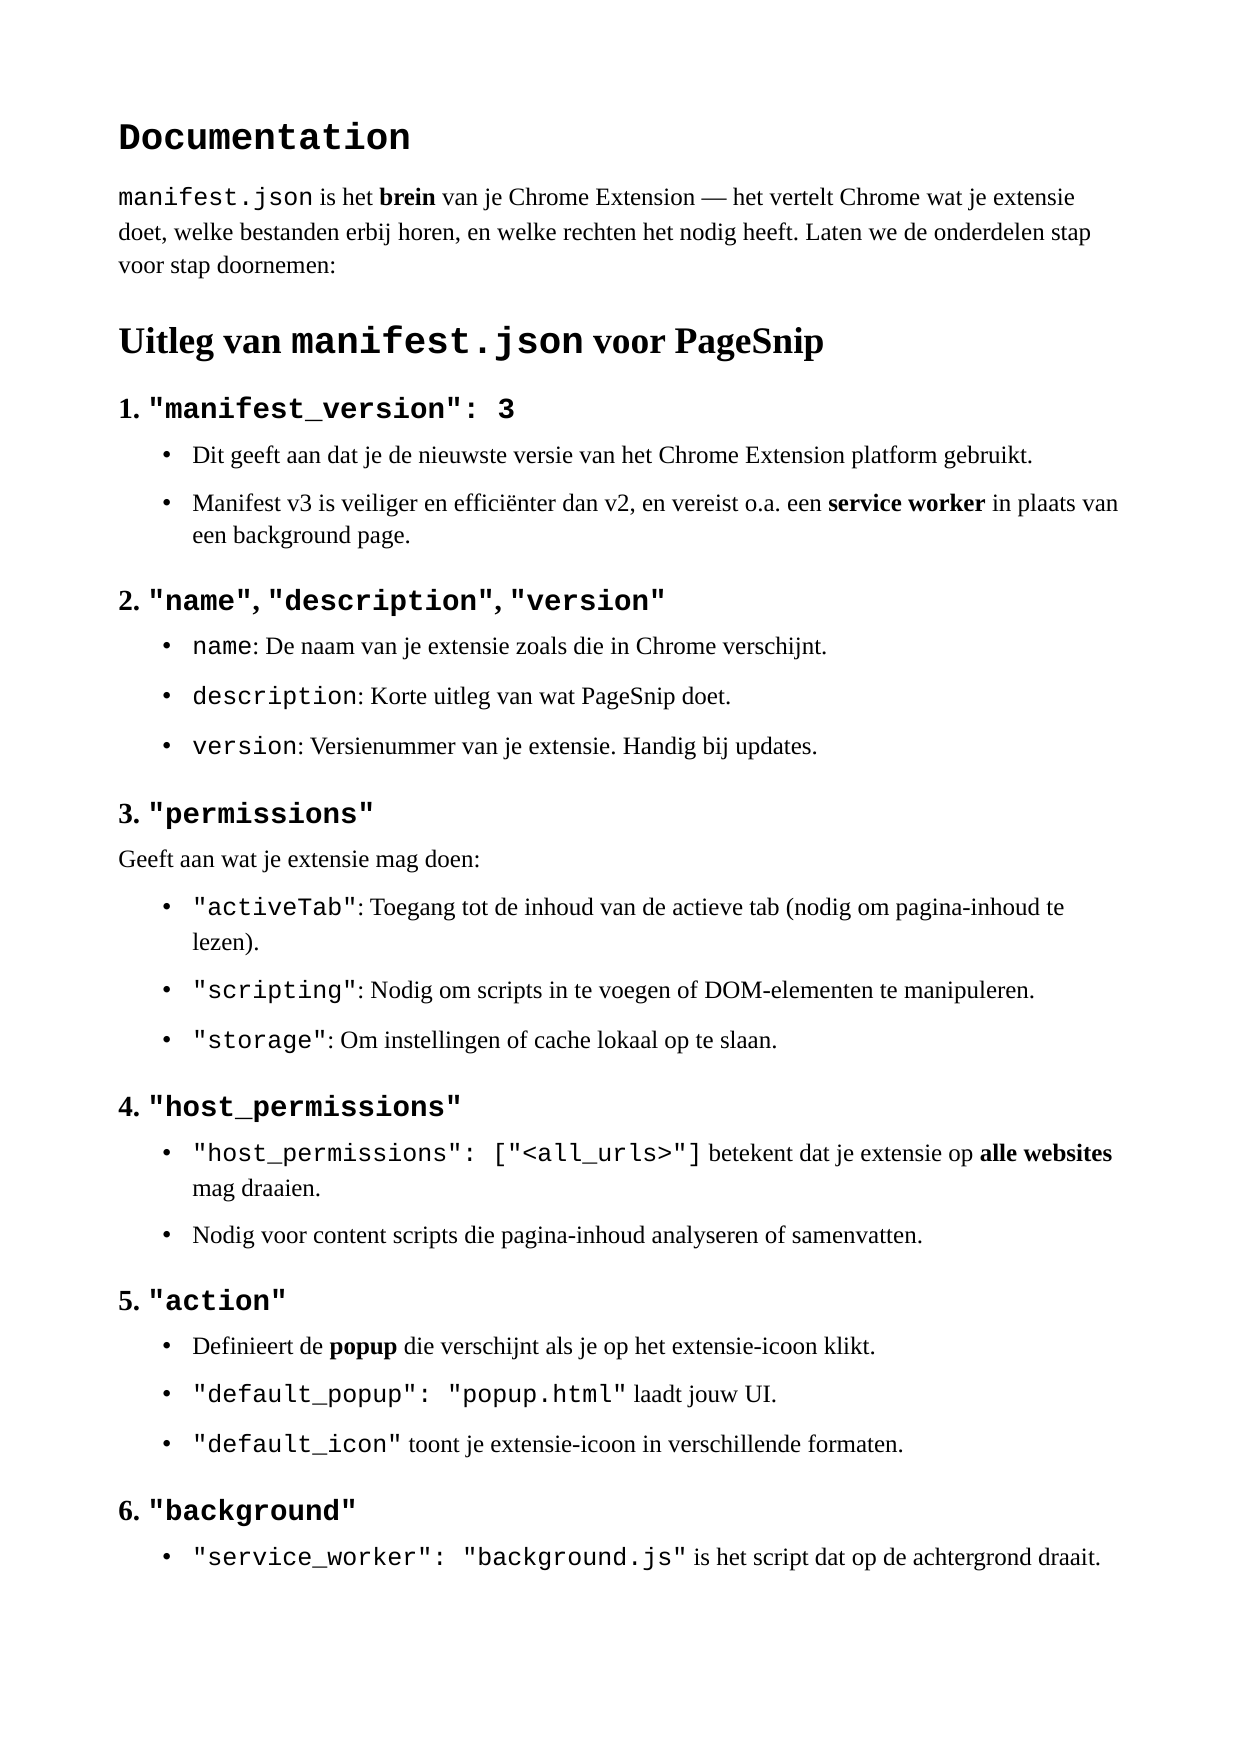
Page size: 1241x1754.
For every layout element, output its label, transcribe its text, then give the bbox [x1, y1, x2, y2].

list Dit geeft aan dat je de nieuwste versie van het Chrome Extension platform gebruikt. [162, 440, 1122, 469]
subtitle 6. "background" [118, 1493, 1122, 1529]
subtitle 2. "name", "description", "version" [118, 583, 1122, 619]
subtitle 4. "host_permissions" [118, 1089, 1122, 1125]
list Manifest v3 is veiliger en efficiënter dan v2, en vereist o.a. een service worker in plaats van een background page. [162, 488, 1122, 549]
text manifest.json is het brein van je Chrome Extension — het vertelt Chrome wat je extensie doet, welke bestanden erbij horen, en welke rechten het nodig heeft. Laten we de onderdelen stap voor stap doornemen: [118, 182, 1122, 278]
list "activeTab": Toegang tot de inhoud van de actieve tab (nodig om pagina-inhoud te lezen). [162, 892, 1122, 956]
list "default_popup": "popup.html" laadt jouw UI. [162, 1379, 1122, 1410]
list "service_worker": "background.js" is het script dat op de achtergrond draait. [162, 1542, 1122, 1573]
list Nodig voor content scripts die pagina-inhoud analyseren of samenvatten. [162, 1221, 1122, 1249]
list version: Versienummer van je extensie. Handig bij updates. [162, 731, 1122, 762]
text Documentation [118, 118, 1122, 161]
subtitle 1. "manifest_version": 3 [118, 391, 1122, 427]
list "storage": Om instellingen of cache lokaal op te slaan. [162, 1025, 1122, 1056]
list "host_permissions": ["<all_urls>"] betekent dat je extensie op alle websites mag draaien. [162, 1138, 1122, 1202]
list "scripting": Nodig om scripts in te voegen of DOM-elementen te manipuleren. [162, 975, 1122, 1006]
text Geeft aan wat je extensie mag doen: [118, 844, 1122, 873]
list Definieert de popup die verschijnt als je op het extensie-icoon klikt. [162, 1331, 1122, 1360]
subtitle 3. "permissions" [118, 796, 1122, 832]
subtitle Uitleg van manifest.json voor PageSnip [118, 318, 1122, 364]
list name: De naam van je extensie zoals die in Chrome verschijnt. [162, 631, 1122, 662]
list "default_icon" toont je extensie-icoon in verschillende formaten. [162, 1429, 1122, 1460]
list description: Korte uitleg van wat PageSnip doet. [162, 681, 1122, 712]
subtitle 5. "action" [118, 1283, 1122, 1319]
